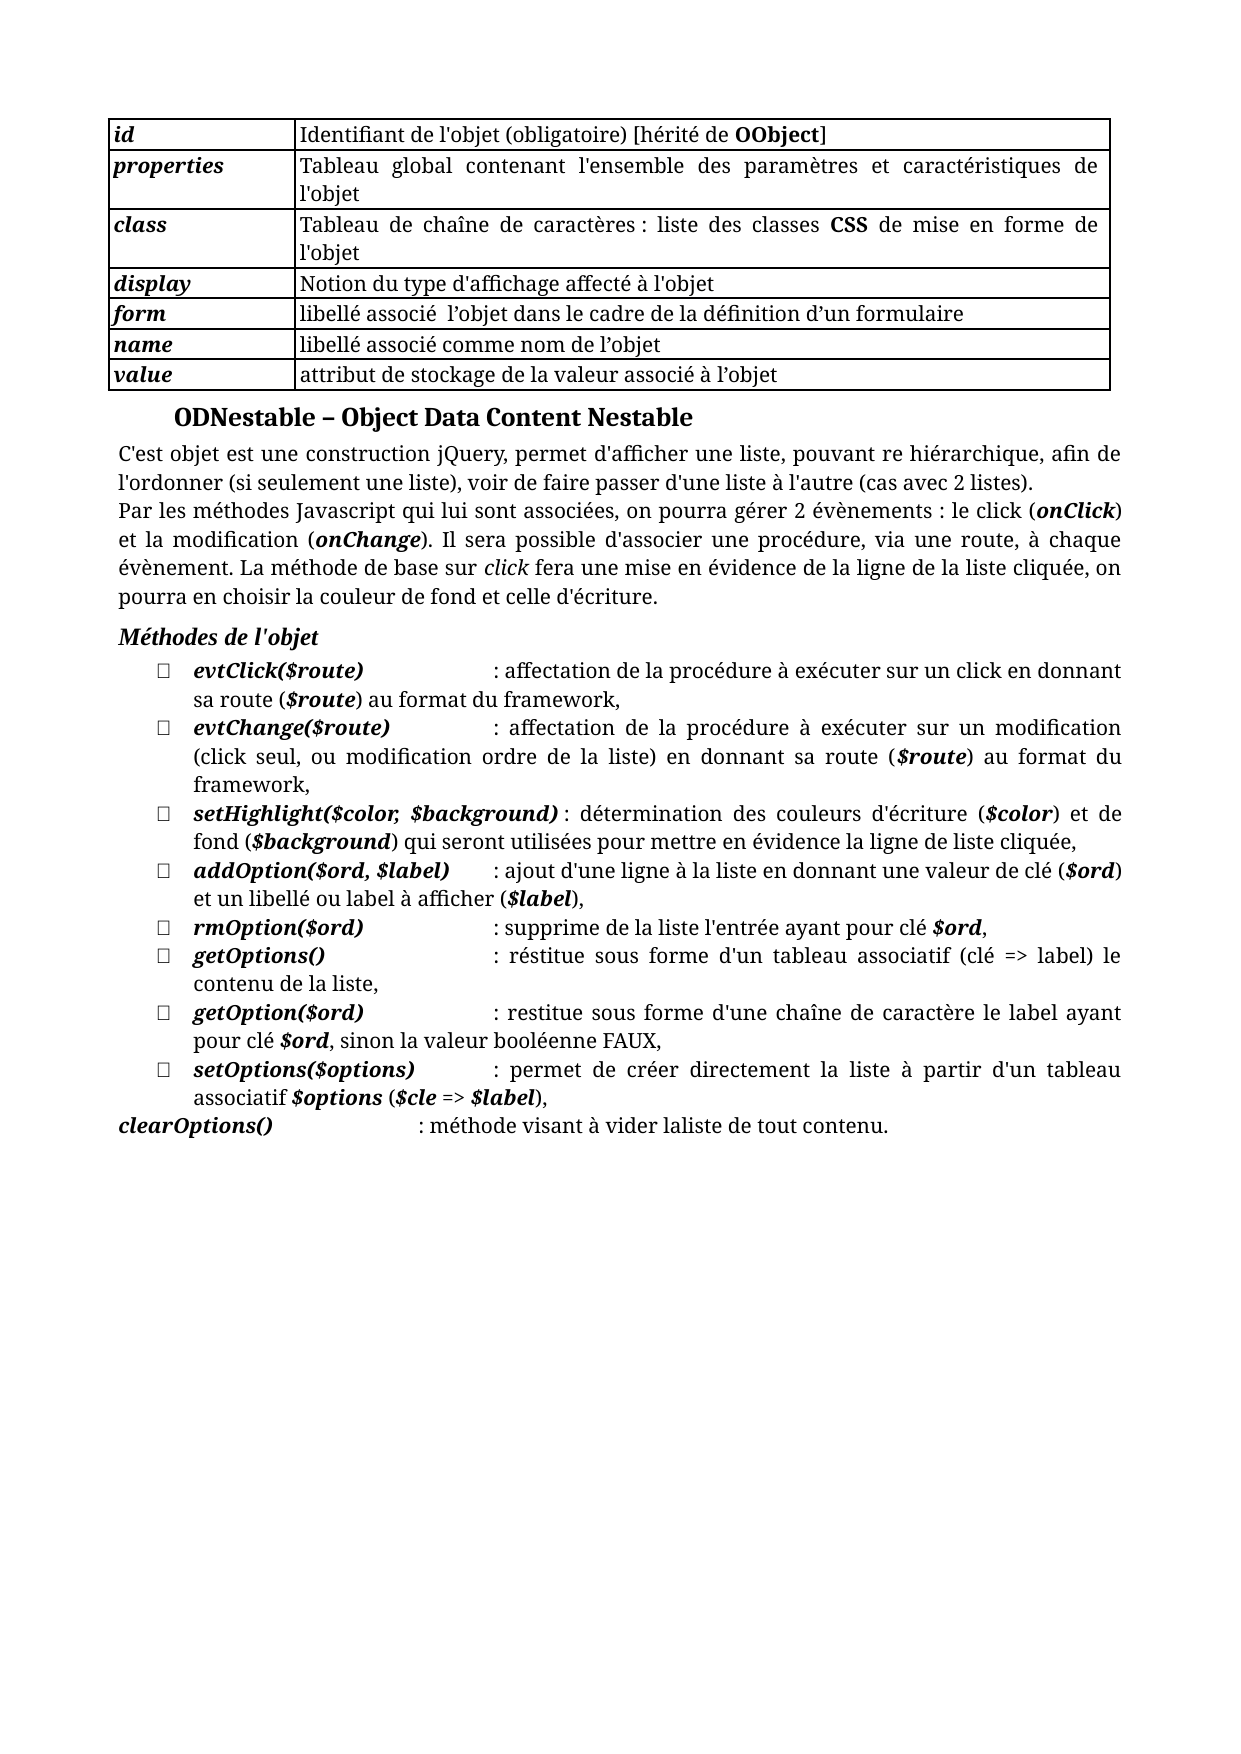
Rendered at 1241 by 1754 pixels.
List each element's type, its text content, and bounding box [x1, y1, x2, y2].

text clearOptions() : méthode visant à vider laliste de tout contenu. [118, 1112, 1122, 1140]
table_cell properties [110, 151, 294, 208]
table_cell Notion du type d'affichage affecté à l'objet [296, 269, 1109, 297]
table_cell form [110, 299, 294, 328]
table_cell class [110, 210, 294, 267]
table_header id [110, 120, 294, 149]
table_cell libellé associé l’objet dans le cadre de la définition d’un formulaire [296, 299, 1109, 328]
table_cell libellé associé comme nom de l’objet [296, 330, 1109, 358]
list setHighlight($color, $background) : détermination des couleurs d'écriture ($color) et de fond ($background) qui seront utilisées pour mettre en évidence la ligne de liste cliquée, [156, 799, 1122, 856]
list getOptions() : réstitue sous forme d'un tableau associatif (clé => label) le contenu de la liste, [156, 941, 1122, 998]
list evtClick($route) : affectation de la procédure à exécuter sur un click en donnant sa route ($route) au format du framework, [156, 657, 1122, 713]
table_header Identifiant de l'objet (obligatoire) [hérité de OObject] [296, 120, 1109, 149]
text Par les méthodes Javascript qui lui sont associées, on pourra gérer 2 évènements : le click (onClick) et la modification (onChange). Il sera possible d'associer une procédure, via une route, à chaque évènement. La méthode de base sur click fera une mise en évidence de la ligne de la liste cliquée, on pourra en choisir la couleur de fond et celle d'écriture. [118, 496, 1122, 610]
subtitle ODNestable – Object Data Content Nestable [174, 402, 1122, 434]
table_cell Tableau global contenant l'ensemble des paramètres et caractéristiques de l'objet [296, 151, 1109, 208]
list getOption($ord) : restitue sous forme d'une chaîne de caractère le label ayant pour clé $ord, sinon la valeur booléenne FAUX, [156, 998, 1122, 1055]
table_cell Tableau de chaîne de caractères : liste des classes CSS de mise en forme de l'objet [296, 210, 1109, 267]
list rmOption($ord) : supprime de la liste l'entrée ayant pour clé $ord, [156, 913, 1122, 941]
table_cell display [110, 269, 294, 297]
subtitle Méthodes de l'objet [118, 622, 1122, 651]
list setOptions($options) : permet de créer directement la liste à partir d'un tableau associatif $options ($cle => $label), [156, 1055, 1122, 1112]
list addOption($ord, $label) : ajout d'une ligne à la liste en donnant une valeur de clé ($ord) et un libellé ou label à afficher ($label), [156, 856, 1122, 913]
table_cell value [110, 360, 294, 389]
table_cell attribut de stockage de la valeur associé à l’objet [296, 360, 1109, 389]
list evtChange($route) : affectation de la procédure à exécuter sur un modification (click seul, ou modification ordre de la liste) en donnant sa route ($route) au format du framework, [156, 713, 1122, 799]
text C'est objet est une construction jQuery, permet d'afficher une liste, pouvant re hiérarchique, afin de l'ordonner (si seulement une liste), voir de faire passer d'une liste à l'autre (cas avec 2 listes). [118, 439, 1122, 496]
table_cell name [110, 330, 294, 358]
